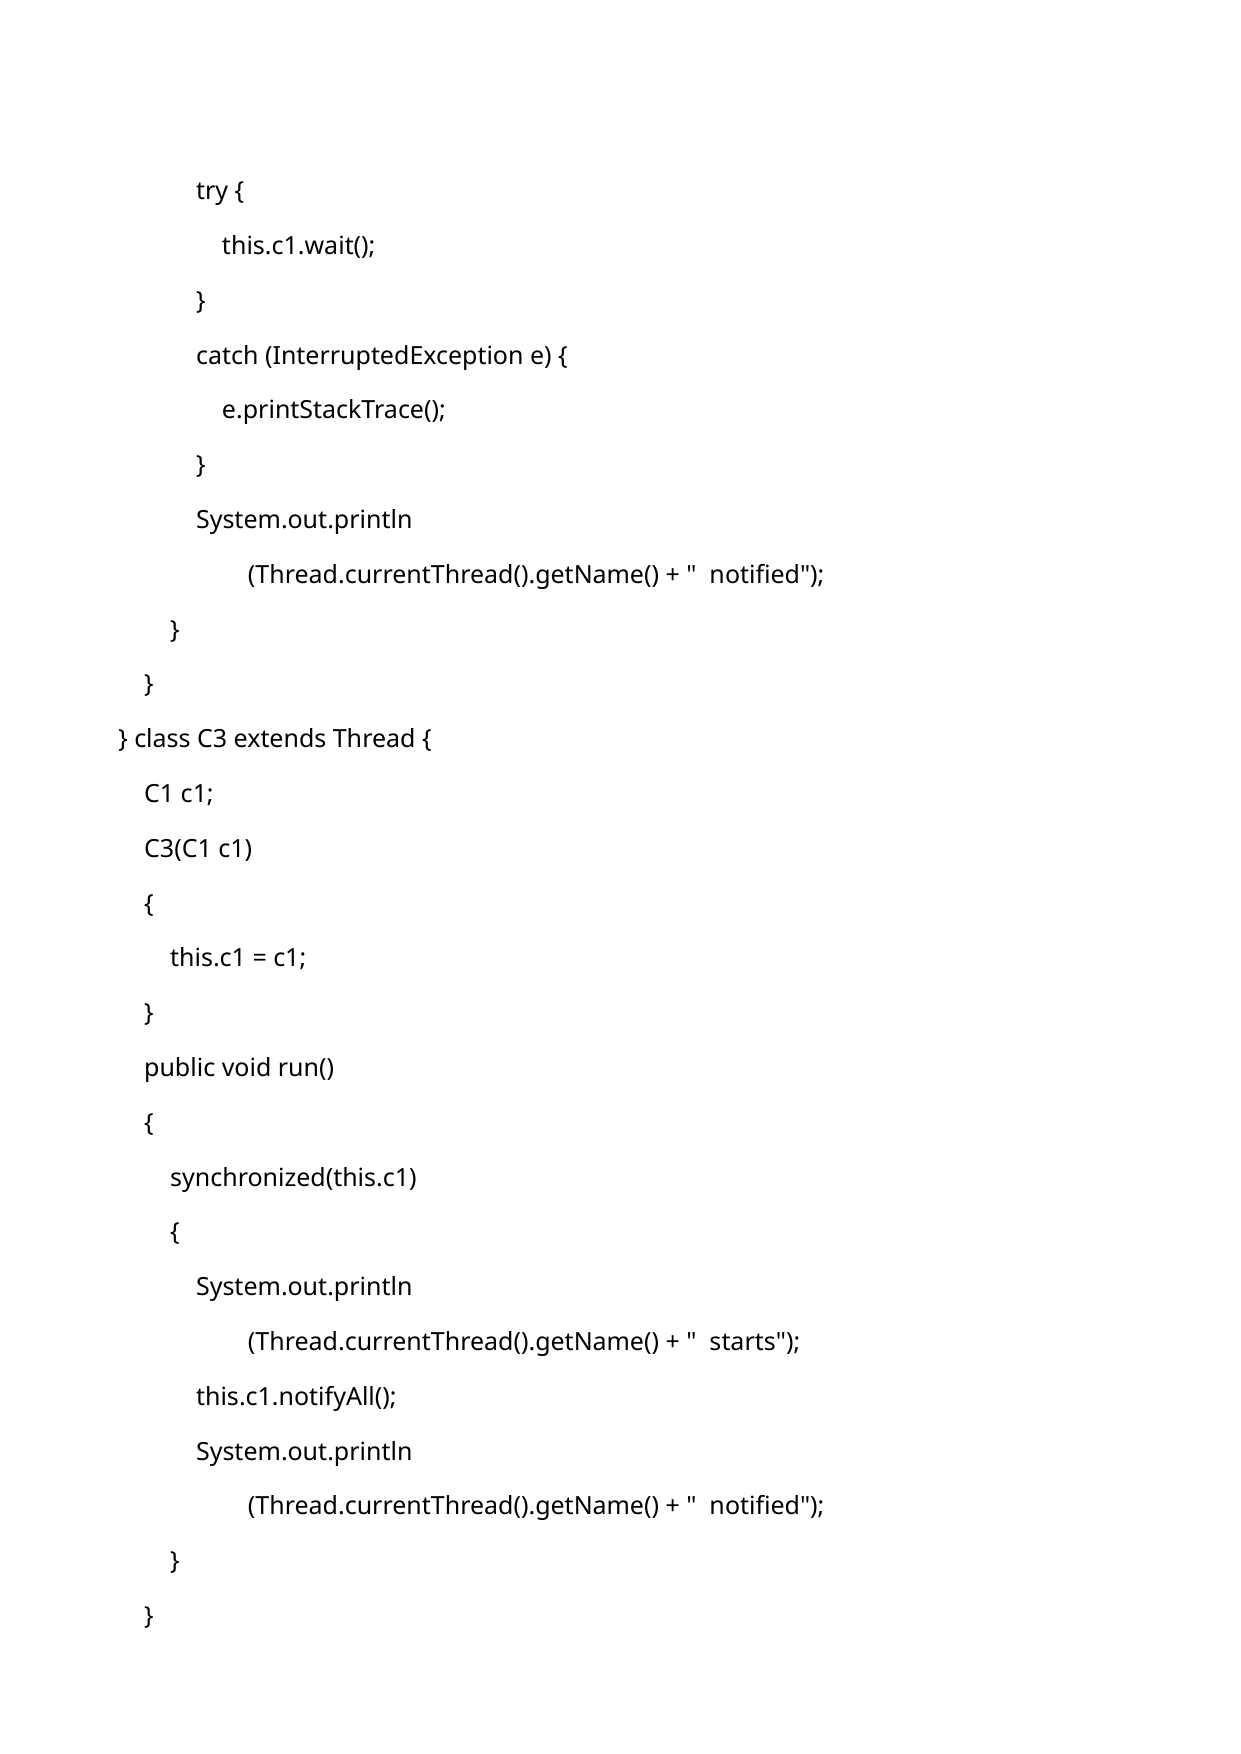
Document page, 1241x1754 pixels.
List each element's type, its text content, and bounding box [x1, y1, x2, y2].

text this.c1.notifyAll(); [118, 1378, 1122, 1412]
text } [118, 611, 1122, 645]
text (Thread.currentThread().getName() + " notified"); [118, 556, 1122, 591]
text catch (InterruptedException e) { [118, 337, 1122, 371]
text System.out.println [118, 1269, 1122, 1303]
text System.out.println [118, 502, 1122, 536]
text } [118, 282, 1122, 317]
text { [118, 1214, 1122, 1248]
text synchronized(this.c1) [118, 1159, 1122, 1193]
text try { [118, 173, 1122, 207]
text { [118, 1104, 1122, 1138]
text System.out.println [118, 1433, 1122, 1467]
text } [118, 447, 1122, 481]
text { [118, 885, 1122, 919]
text } [118, 1543, 1122, 1577]
text (Thread.currentThread().getName() + " notified"); [118, 1488, 1122, 1522]
text } class C3 extends Thread { [118, 721, 1122, 755]
text } [118, 1597, 1122, 1632]
text C1 c1; [118, 776, 1122, 810]
text this.c1.wait(); [118, 228, 1122, 262]
text } [118, 666, 1122, 700]
text (Thread.currentThread().getName() + " starts"); [118, 1323, 1122, 1358]
text e.printStackTrace(); [118, 392, 1122, 426]
text this.c1 = c1; [118, 940, 1122, 974]
text } [118, 995, 1122, 1029]
text C3(C1 c1) [118, 830, 1122, 864]
text public void run() [118, 1049, 1122, 1084]
